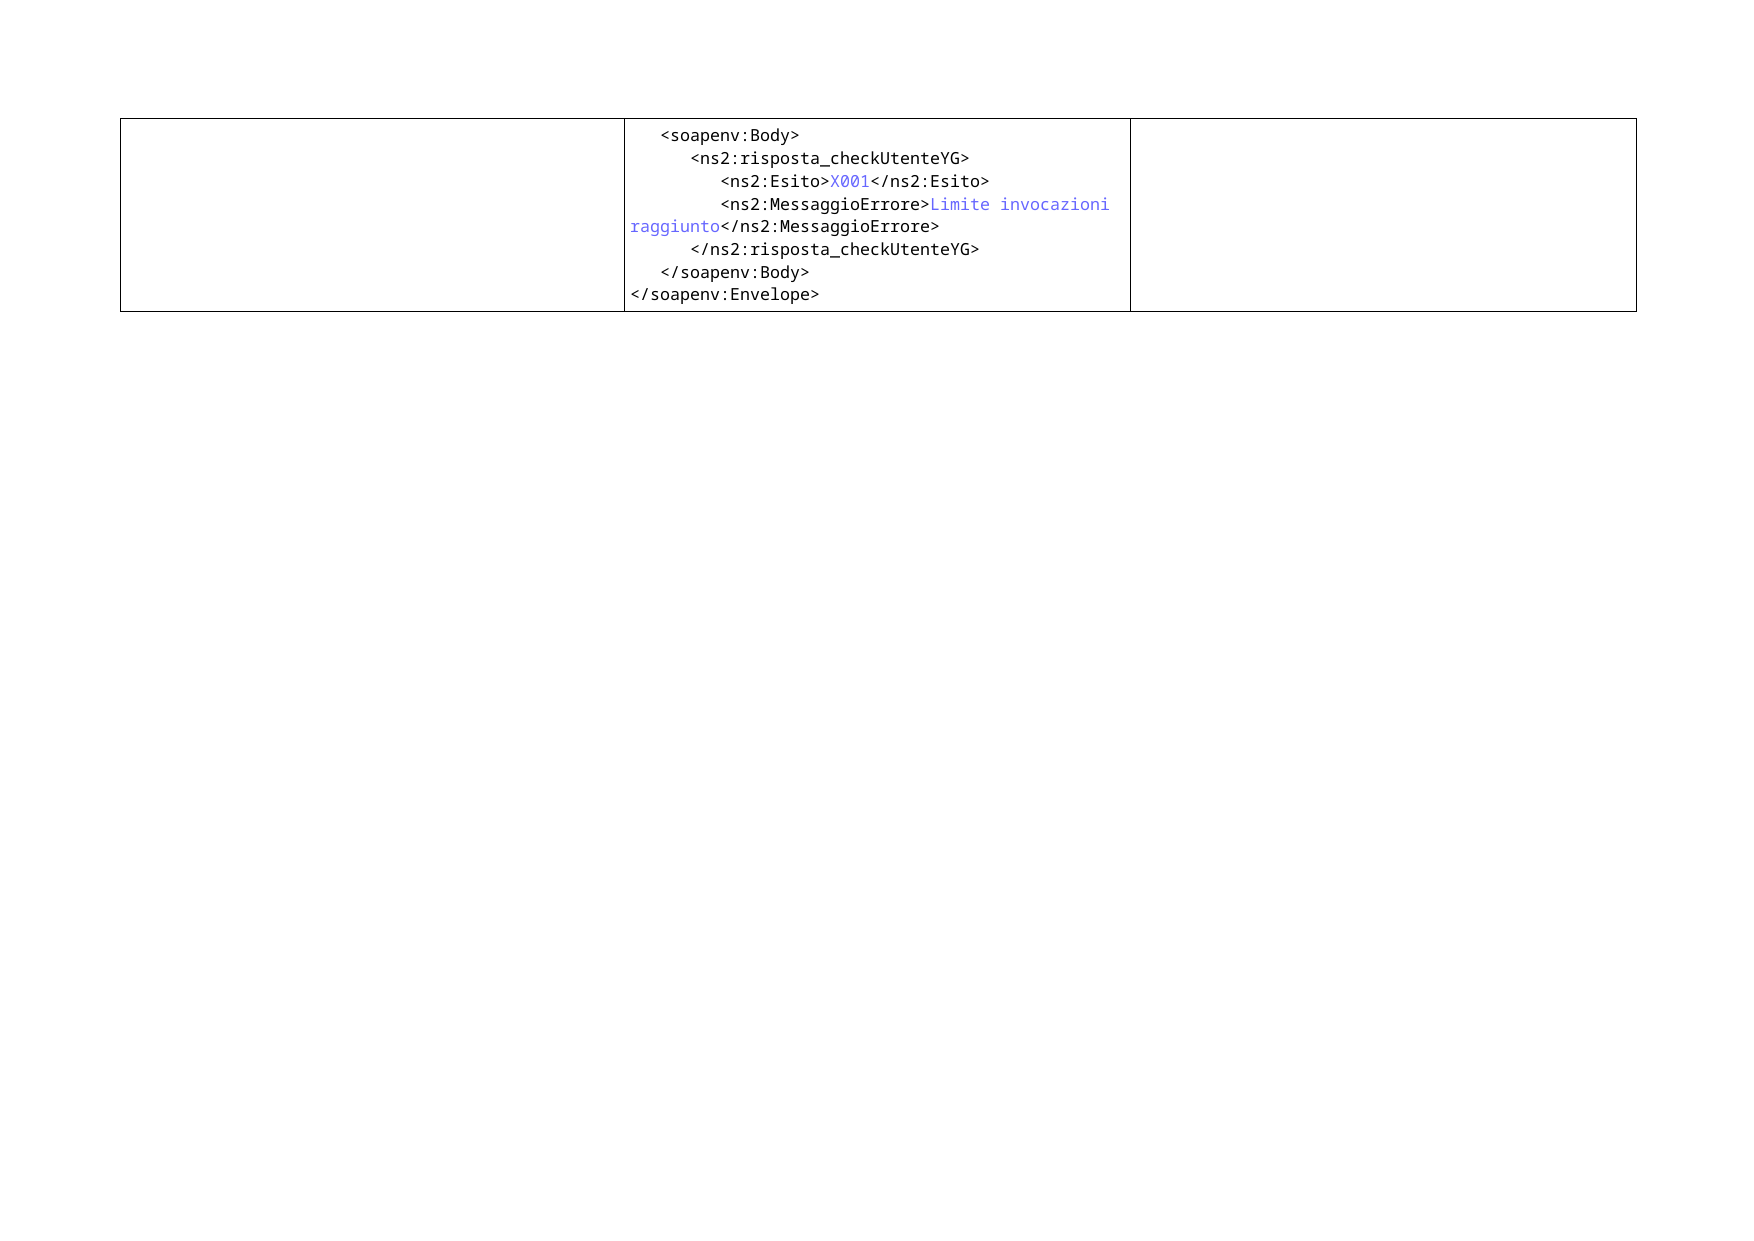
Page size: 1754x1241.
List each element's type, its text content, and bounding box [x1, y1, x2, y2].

table_cell [1131, 119, 1636, 311]
table_cell [121, 119, 624, 311]
table_cell <soapenv:Body> <ns2:risposta_checkUtenteYG> <ns2:Esito>X001</ns2:Esito> <ns2:MessaggioErrore>Limite invocazioni raggiunto</ns2:MessaggioErrore> </ns2:risposta_checkUtenteYG> </soapenv:Body> </soapenv:Envelope> [625, 119, 1130, 311]
